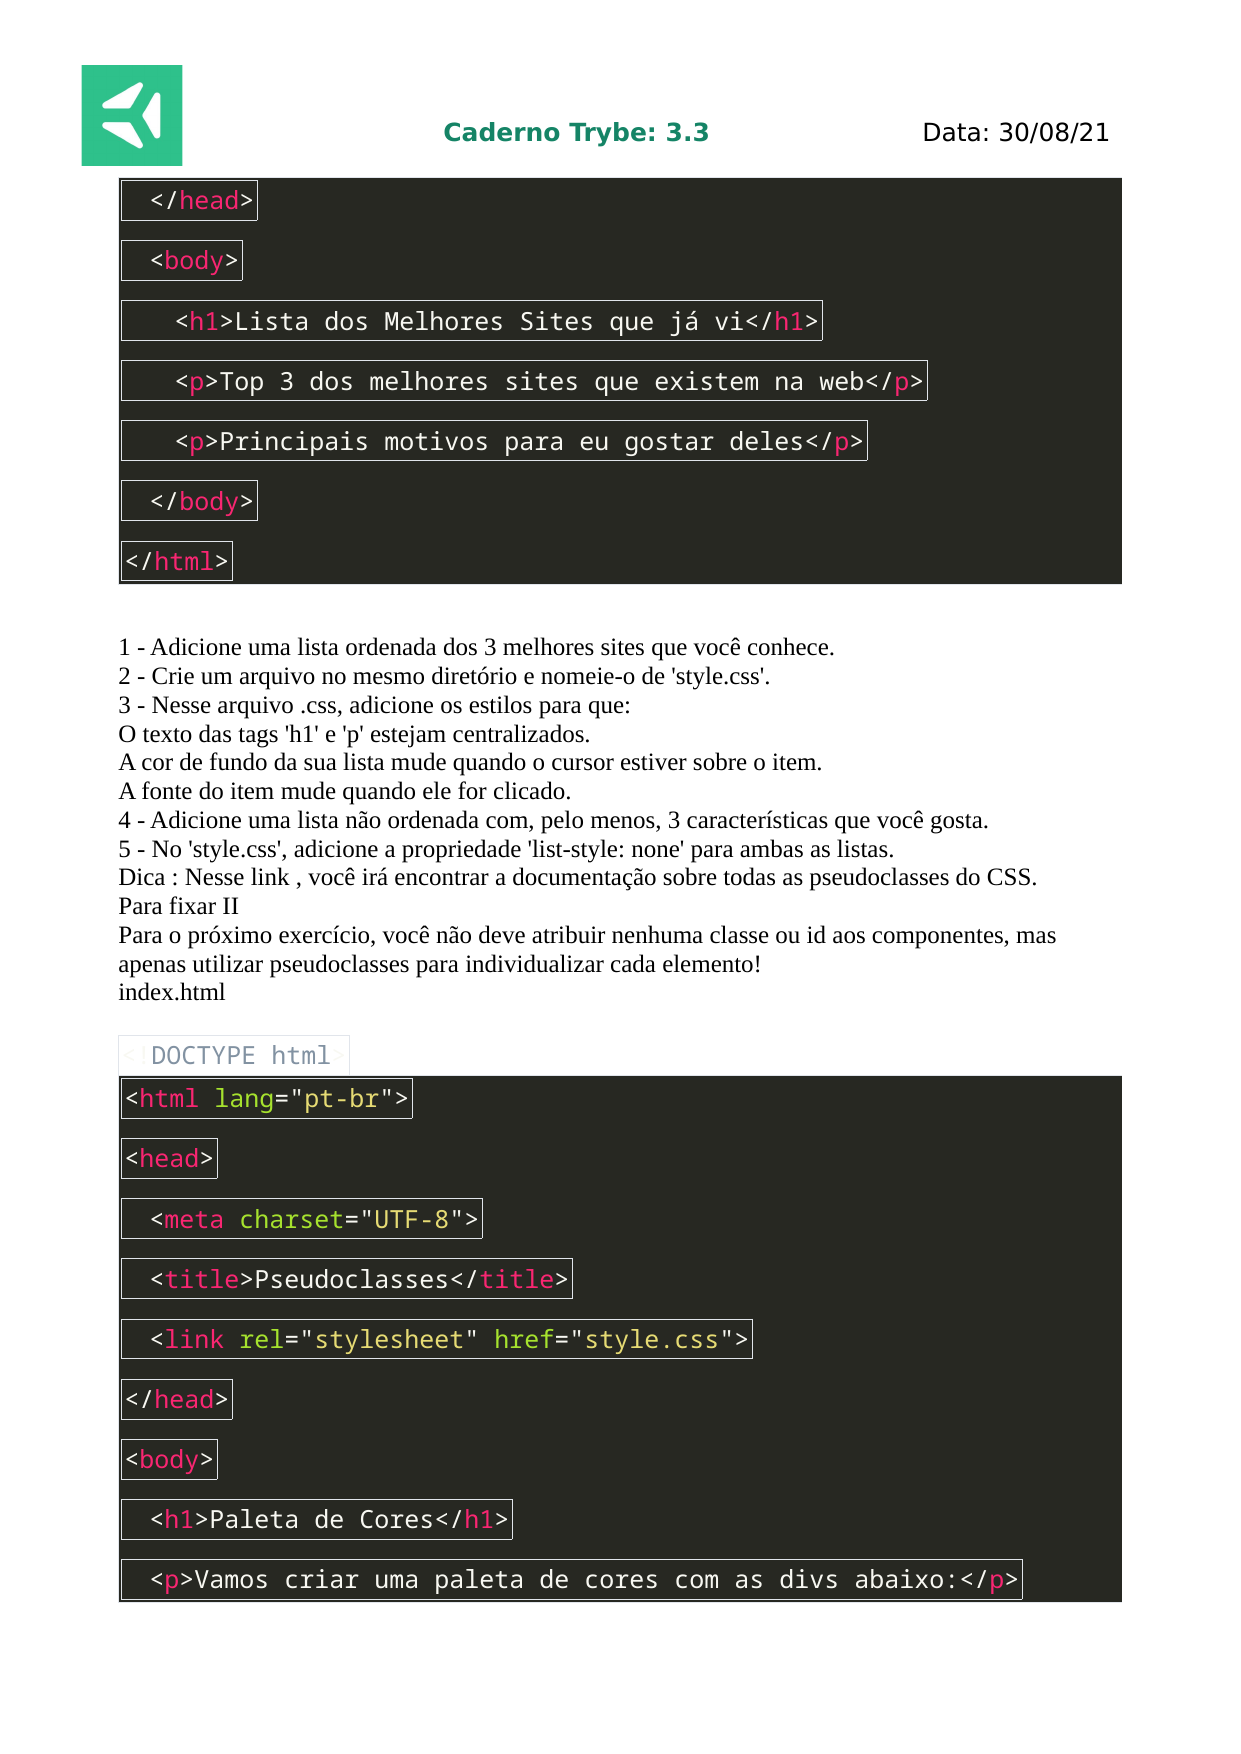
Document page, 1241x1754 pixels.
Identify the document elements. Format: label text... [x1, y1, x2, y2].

text <h1>Paleta de Cores</h1> [119, 1496, 1122, 1539]
text Para o próximo exercício, você não deve atribuir nenhuma classe ou id aos componentes, mas apenas utilizar pseudoclasses para individualizar cada elemento! [118, 920, 1122, 977]
text 5 - No 'style.css', adicione a propriedade 'list-style: none' para ambas as listas. [118, 834, 1122, 862]
text <link rel="stylesheet" href="style.css"> [119, 1315, 1122, 1358]
text </head> [119, 1376, 1122, 1419]
text <meta charset="UTF-8"> [119, 1195, 1122, 1238]
text </head> [119, 178, 1122, 220]
text [350, 1035, 1122, 1075]
text <title>Pseudoclasses</title> [119, 1255, 1122, 1298]
text 2 - Crie um arquivo no mesmo diretório e nomeie-o de 'style.css'. [118, 661, 1122, 690]
text Dica : Nesse link , você irá encontrar a documentação sobre todas as pseudoclasses do CSS. [118, 862, 1122, 891]
text </body> [119, 477, 1122, 521]
text <body> [119, 1436, 1122, 1479]
text A fonte do item mude quando ele for clicado. [118, 776, 1122, 805]
text index.html [118, 977, 1122, 1006]
picture [81, 65, 183, 166]
text <p>Vamos criar uma paleta de cores com as divs abaixo:</p> [119, 1556, 1122, 1602]
text 3 - Nesse arquivo .css, adicione os estilos para que: [118, 690, 1122, 719]
text <html lang="pt-br"> [119, 1076, 1122, 1118]
text <p>Principais motivos para eu gostar deles</p> [119, 417, 1122, 460]
text Para fixar II [118, 891, 1122, 920]
text </html> [119, 537, 1122, 584]
text O texto das tags 'h1' e 'p' estejam centralizados. [118, 719, 1122, 747]
text <h1>Lista dos Melhores Sites que já vi</h1> [119, 297, 1122, 340]
text A cor de fundo da sua lista mude quando o cursor estiver sobre o item. [118, 747, 1122, 776]
text <!DOCTYPE html> [119, 1036, 349, 1075]
text <body> [119, 237, 1122, 280]
text 4 - Adicione uma lista não ordenada com, pelo menos, 3 características que você gosta. [118, 805, 1122, 834]
text <head> [119, 1135, 1122, 1178]
text <p>Top 3 dos melhores sites que existem na web</p> [119, 357, 1122, 400]
text 1 - Adicione uma lista ordenada dos 3 melhores sites que você conhece. [118, 632, 1122, 661]
